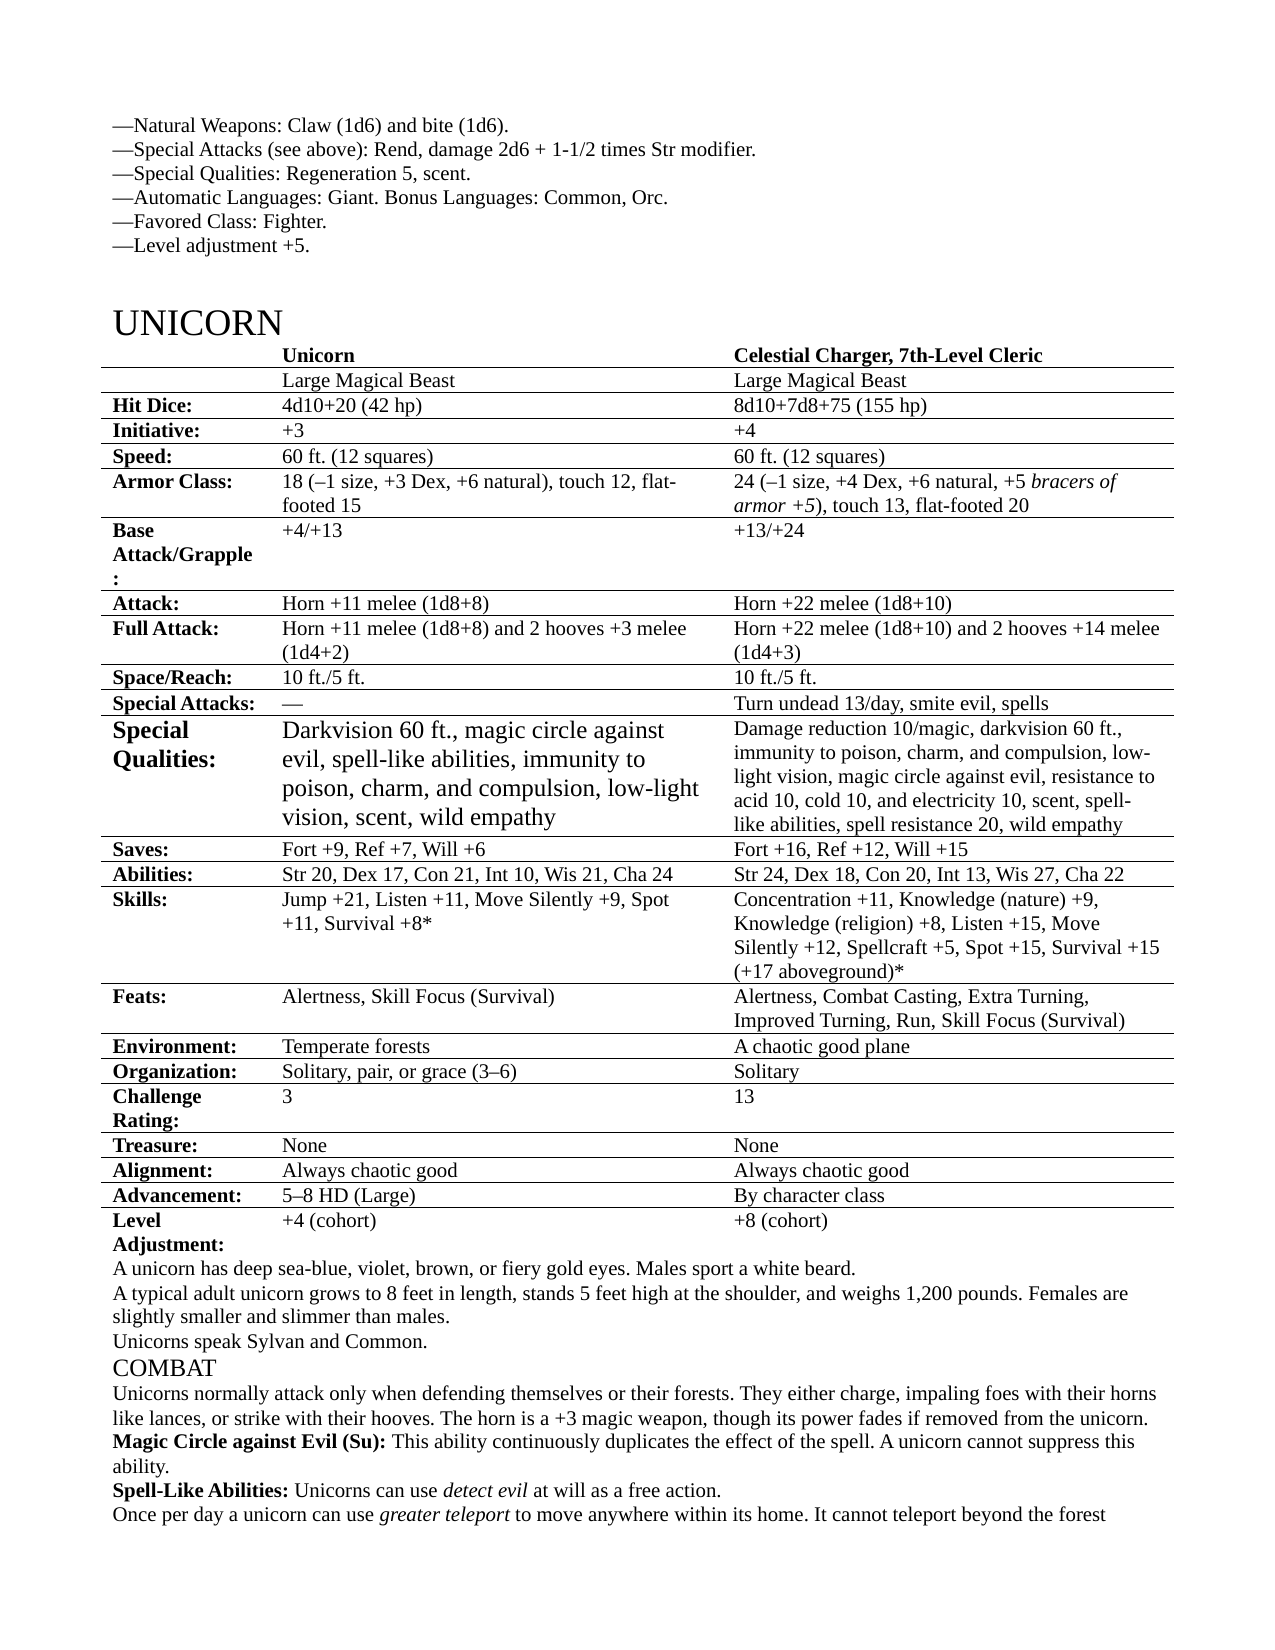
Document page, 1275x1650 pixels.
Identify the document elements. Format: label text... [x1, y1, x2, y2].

table_cell Full Attack: [101, 616, 271, 664]
table_cell Horn +22 melee (1d8+10) and 2 hooves +14 melee (1d4+3) [722, 616, 1174, 664]
table_cell None [271, 1133, 722, 1157]
text —Special Qualities: Regeneration 5, scent. [112, 161, 1162, 185]
table_cell +4 (cohort) [271, 1208, 722, 1256]
table_cell +8 (cohort) [722, 1208, 1174, 1256]
table_header [101, 343, 271, 367]
table_cell Temperate forests [271, 1034, 722, 1058]
table_header Celestial Charger, 7th-Level Cleric [722, 343, 1174, 367]
table_cell Treasure: [101, 1133, 271, 1157]
table_cell 60 ft. (12 squares) [271, 444, 722, 468]
table_cell Always chaotic good [722, 1158, 1174, 1182]
table_cell Solitary, pair, or grace (3–6) [271, 1059, 722, 1083]
table_cell Attack: [101, 591, 271, 615]
table_cell Special Qualities: [101, 716, 271, 836]
table_header Unicorn [271, 343, 722, 367]
table_cell Organization: [101, 1059, 271, 1083]
text A unicorn has deep sea-blue, violet, brown, or fiery gold eyes. Males sport a white beard. [112, 1256, 1162, 1280]
table_cell Horn +11 melee (1d8+8) [271, 591, 722, 615]
table_cell Fort +9, Ref +7, Will +6 [271, 837, 722, 861]
table_cell Horn +11 melee (1d8+8) and 2 hooves +3 melee (1d4+2) [271, 616, 722, 664]
table_cell Advancement: [101, 1183, 271, 1207]
table_cell Str 20, Dex 17, Con 21, Int 10, Wis 21, Cha 24 [271, 862, 722, 886]
table_cell Darkvision 60 ft., magic circle against evil, spell-like abilities, immunity to poison, charm, and compulsion, low-light vision, scent, wild empathy [271, 716, 722, 836]
table_cell 13 [722, 1084, 1174, 1132]
table_cell Solitary [722, 1059, 1174, 1083]
table_cell Always chaotic good [271, 1158, 722, 1182]
table_cell +4/+13 [271, 518, 722, 590]
text —Special Attacks (see above): Rend, damage 2d6 + 1-1/2 times Str modifier. [112, 137, 1162, 161]
text COMBAT [112, 1353, 1162, 1381]
table_cell Feats: [101, 984, 271, 1032]
table_cell Fort +16, Ref +12, Will +15 [722, 837, 1174, 861]
table_cell 3 [271, 1084, 722, 1132]
table_cell Saves: [101, 837, 271, 861]
text UNICORN [112, 300, 1162, 343]
text Once per day a unicorn can use greater teleport to move anywhere within its home. It cannot teleport beyond the forest [112, 1502, 1162, 1526]
table_cell Alertness, Skill Focus (Survival) [271, 984, 722, 1032]
table_cell Large Magical Beast [271, 368, 722, 392]
table_cell Initiative: [101, 419, 271, 442]
text Unicorns speak Sylvan and Common. [112, 1328, 1162, 1353]
table_cell Turn undead 13/day, smite evil, spells [722, 690, 1174, 714]
text Magic Circle against Evil (Su): This ability continuously duplicates the effect of the spell. A unicorn cannot suppress this ability. [112, 1429, 1162, 1478]
table_cell Damage reduction 10/magic, darkvision 60 ft., immunity to poison, charm, and compulsion, low-light vision, magic circle against evil, resistance to acid 10, cold 10, and electricity 10, scent, spell-like abilities, spell resistance 20, wild empathy [722, 716, 1174, 836]
table_cell Alignment: [101, 1158, 271, 1182]
table_cell Str 24, Dex 18, Con 20, Int 13, Wis 27, Cha 22 [722, 862, 1174, 886]
table_cell +4 [722, 419, 1174, 442]
table_cell A chaotic good plane [722, 1034, 1174, 1058]
table_cell 24 (–1 size, +4 Dex, +6 natural, +5 bracers of armor +5), touch 13, flat-footed 20 [722, 469, 1174, 517]
text Spell-Like Abilities: Unicorns can use detect evil at will as a free action. [112, 1478, 1162, 1502]
table_cell 10 ft./5 ft. [271, 665, 722, 689]
table_cell 18 (–1 size, +3 Dex, +6 natural), touch 12, flat-footed 15 [271, 469, 722, 517]
text —Natural Weapons: Claw (1d6) and bite (1d6). [112, 112, 1162, 137]
table_cell Skills: [101, 887, 271, 983]
table_cell — [271, 690, 722, 714]
table_cell Jump +21, Listen +11, Move Silently +9, Spot +11, Survival +8* [271, 887, 722, 983]
table_cell Challenge Rating: [101, 1084, 271, 1132]
table_cell Base Attack/Grapple: [101, 518, 271, 590]
table_cell Armor Class: [101, 469, 271, 517]
text Unicorns normally attack only when defending themselves or their forests. They either charge, impaling foes with their horns like lances, or strike with their hooves. The horn is a +3 magic weapon, though its power fades if removed from the unicorn. [112, 1381, 1162, 1429]
table_cell 5–8 HD (Large) [271, 1183, 722, 1207]
table_cell Abilities: [101, 862, 271, 886]
table_cell +3 [271, 419, 722, 442]
table_cell Environment: [101, 1034, 271, 1058]
table_cell Large Magical Beast [722, 368, 1174, 392]
table_cell +13/+24 [722, 518, 1174, 590]
table_cell Level Adjustment: [101, 1208, 271, 1256]
table_cell Horn +22 melee (1d8+10) [722, 591, 1174, 615]
table_cell Special Attacks: [101, 690, 271, 714]
table_cell By character class [722, 1183, 1174, 1207]
text —Automatic Languages: Giant. Bonus Languages: Common, Orc. [112, 185, 1162, 209]
table_cell Concentration +11, Knowledge (nature) +9, Knowledge (religion) +8, Listen +15, Move Silently +12, Spellcraft +5, Spot +15, Survival +15 (+17 aboveground)* [722, 887, 1174, 983]
table_cell Alertness, Combat Casting, Extra Turning, Improved Turning, Run, Skill Focus (Survival) [722, 984, 1174, 1032]
table_cell 8d10+7d8+75 (155 hp) [722, 393, 1174, 417]
text —Level adjustment +5. [112, 233, 1162, 257]
table_cell 10 ft./5 ft. [722, 665, 1174, 689]
table_cell Space/Reach: [101, 665, 271, 689]
table_cell 4d10+20 (42 hp) [271, 393, 722, 417]
table_cell Hit Dice: [101, 393, 271, 417]
text —Favored Class: Fighter. [112, 209, 1162, 233]
text A typical adult unicorn grows to 8 feet in length, stands 5 feet high at the shoulder, and weighs 1,200 pounds. Females are slightly smaller and slimmer than males. [112, 1280, 1162, 1328]
table_cell 60 ft. (12 squares) [722, 444, 1174, 468]
table_cell Speed: [101, 444, 271, 468]
table_cell [101, 368, 271, 392]
table_cell None [722, 1133, 1174, 1157]
